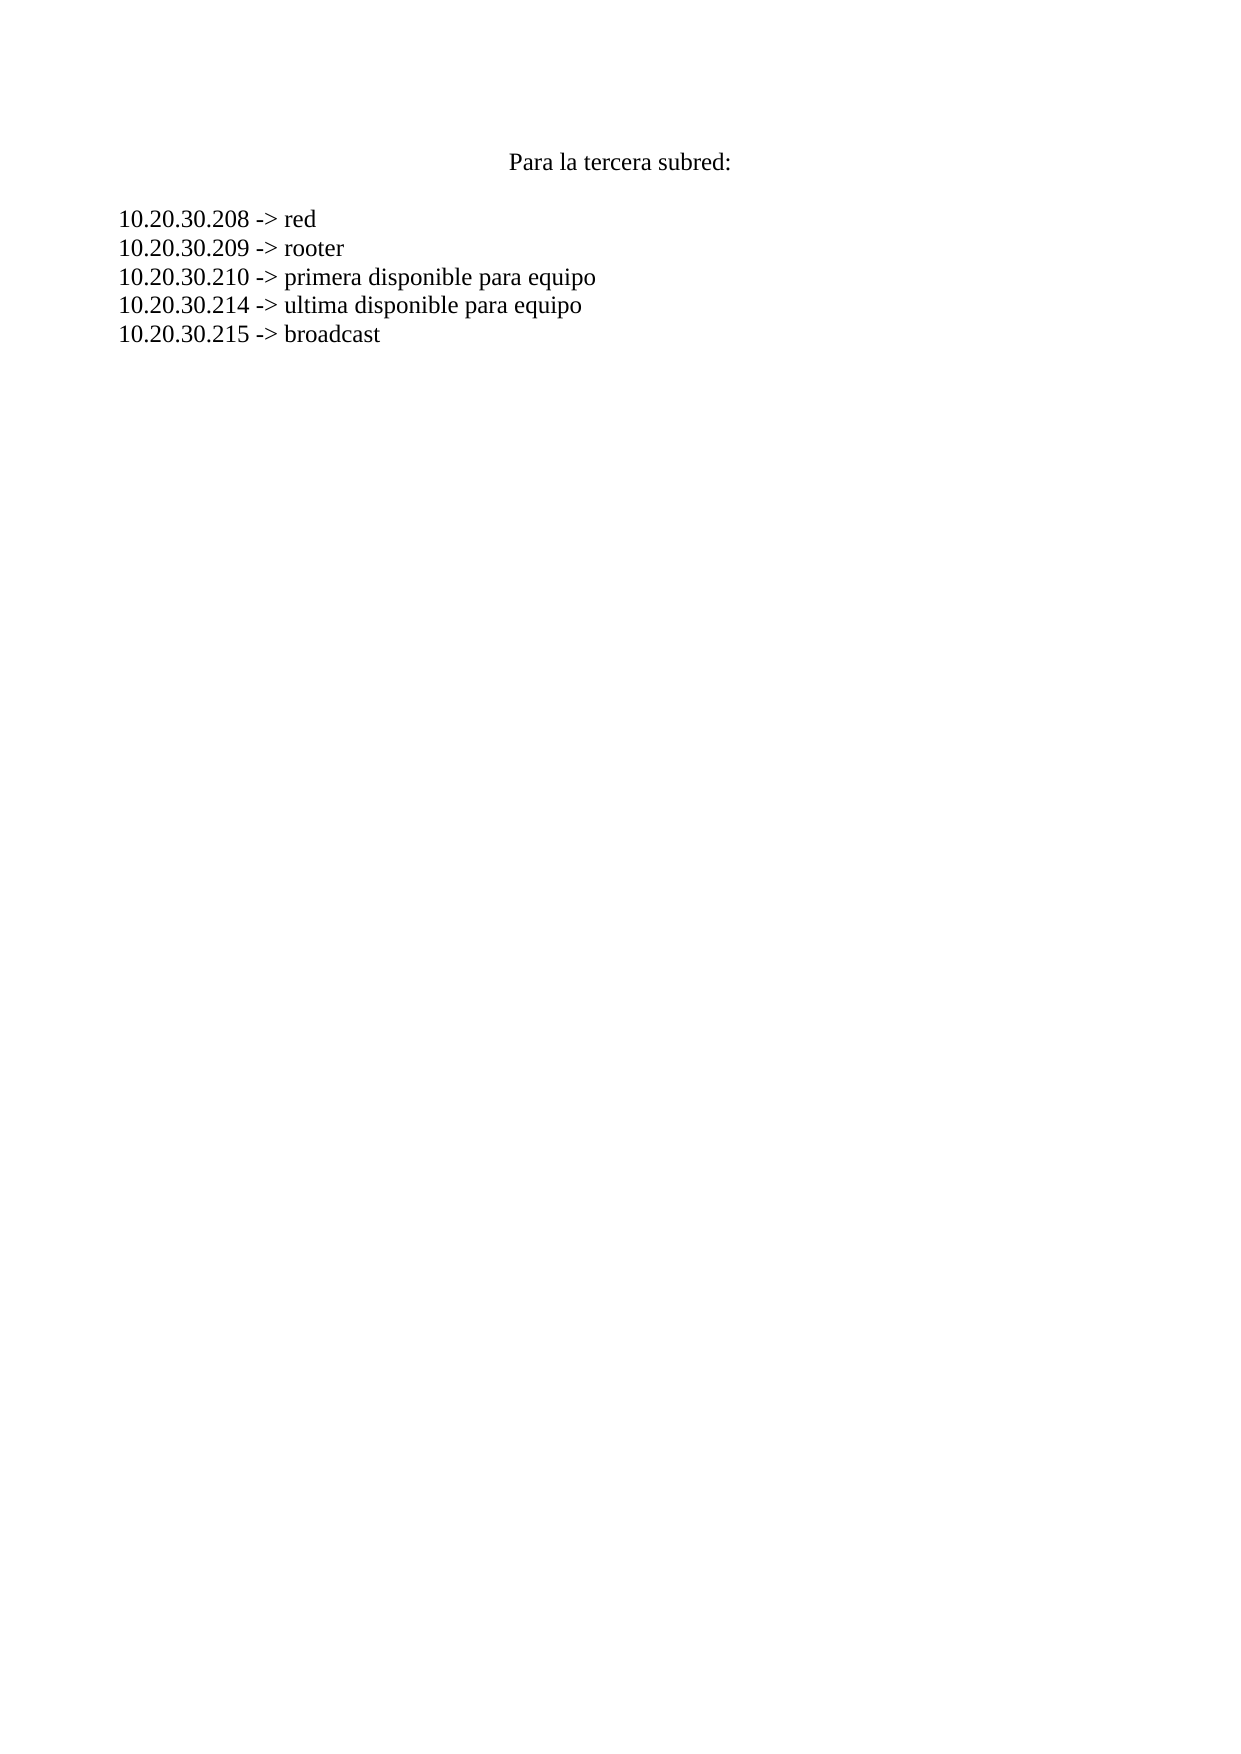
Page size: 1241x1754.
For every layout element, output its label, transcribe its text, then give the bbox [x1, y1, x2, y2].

text Para la tercera subred: [118, 147, 1122, 176]
text 10.20.30.215 -> broadcast [118, 319, 1122, 348]
text 10.20.30.210 -> primera disponible para equipo [118, 262, 1122, 291]
text 10.20.30.208 -> red [118, 204, 1122, 233]
text 10.20.30.209 -> rooter [118, 233, 1122, 262]
text 10.20.30.214 -> ultima disponible para equipo [118, 291, 1122, 319]
